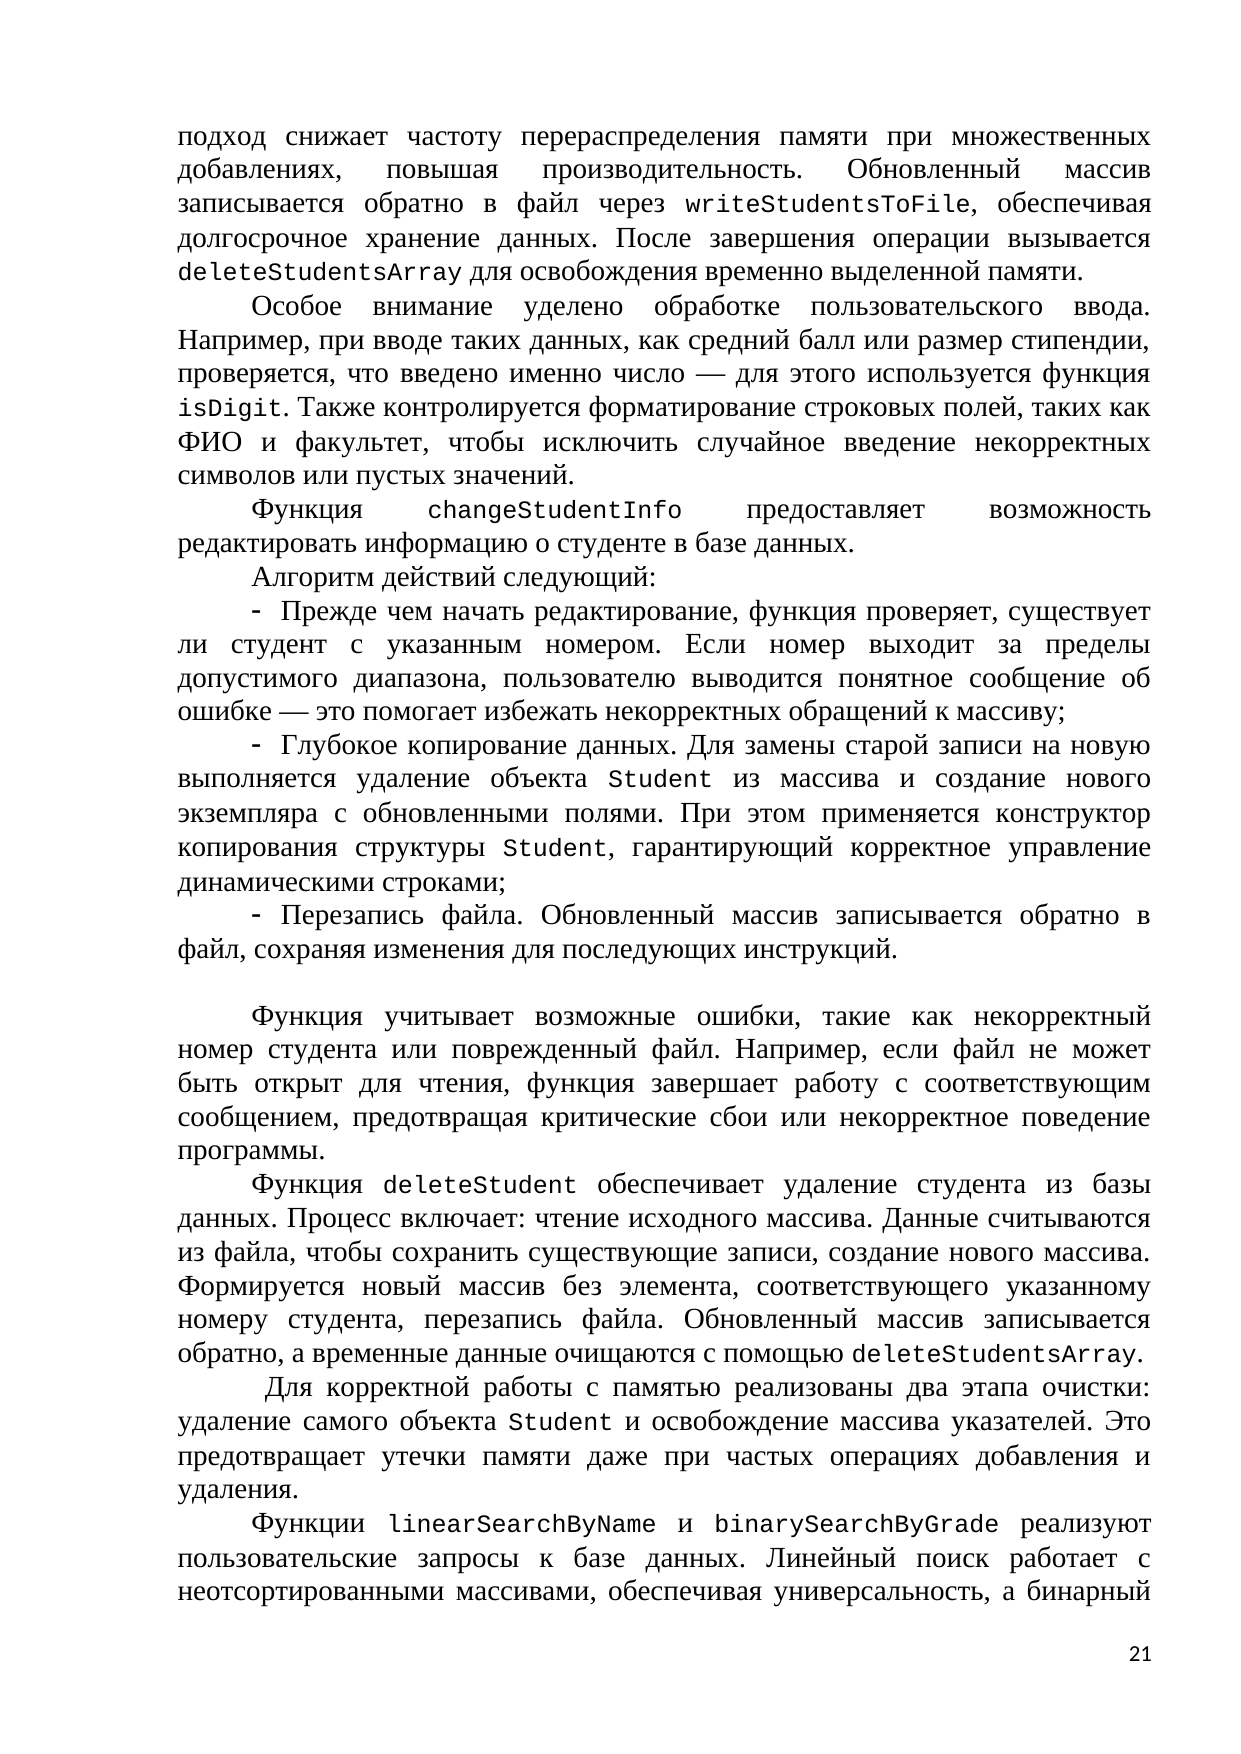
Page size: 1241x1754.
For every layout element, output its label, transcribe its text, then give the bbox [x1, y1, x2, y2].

text Функции linearSearchByName и binarySearchByGrade реализуют пользовательские запросы к базе данных. Линейный поиск работает с неотсортированными массивами, обеспечивая универсальность, а бинарный [177, 1505, 1152, 1607]
text подход снижает частоту перераспределения памяти при множественных добавлениях, повышая производительность. Обновленный массив записывается обратно в файл через writeStudentsToFile, обеспечивая долгосрочное хранение данных. После завершения операции вызывается deleteStudentsArray для освобождения временно выделенной памяти. [177, 118, 1152, 288]
text Для корректной работы с памятью реализованы два этапа очистки: удаление самого объекта Student и освобождение массива указателей. Это предотвращает утечки памяти даже при частых операциях добавления и удаления. [177, 1369, 1152, 1505]
text Алгоритм действий следующий: [177, 559, 1152, 593]
text Функция deleteStudent обеспечивает удаление студента из базы данных. Процесс включает: чтение исходного массива. Данные считываются из файла, чтобы сохранить существующие записи, создание нового массива. Формируется новый массив без элемента, соответствующего указанному номеру студента, перезапись файла. Обновленный массив записывается обратно, а временные данные очищаются с помощью deleteStudentsArray. [177, 1166, 1152, 1369]
text Функция учитывает возможные ошибки, такие как некорректный номер студента или поврежденный файл. Например, если файл не может быть открыт для чтения, функция завершает работу с соответствующим сообщением, предотвращая критические сбои или некорректное поведение программы. [177, 998, 1152, 1166]
list Прежде чем начать редактирование, функция проверяет, существует ли студент с указанным номером. Если номер выходит за пределы допустимого диапазона, пользователю выводится понятное сообщение об ошибке — это помогает избежать некорректных обращений к массиву; [177, 593, 1152, 727]
list Глубокое копирование данных. Для замены старой записи на новую выполняется удаление объекта Student из массива и создание нового экземпляра с обновленными полями. При этом применяется конструктор копирования структуры Student, гарантирующий корректное управление динамическими строками; [177, 727, 1152, 897]
text Функция changeStudentInfo предоставляет возможность редактировать информацию о студенте в базе данных. [177, 491, 1152, 559]
list Перезапись файла. Обновленный массив записывается обратно в файл, сохраняя изменения для последующих инструкций. [177, 897, 1152, 964]
text Особое внимание уделено обработке пользовательского ввода. Например, при вводе таких данных, как средний балл или размер стипендии, проверяется, что введено именно число — для этого используется функция isDigit. Также контролируется форматирование строковых полей, таких как ФИО и факультет, чтобы исключить случайное введение некорректных символов или пустых значений. [177, 288, 1152, 491]
